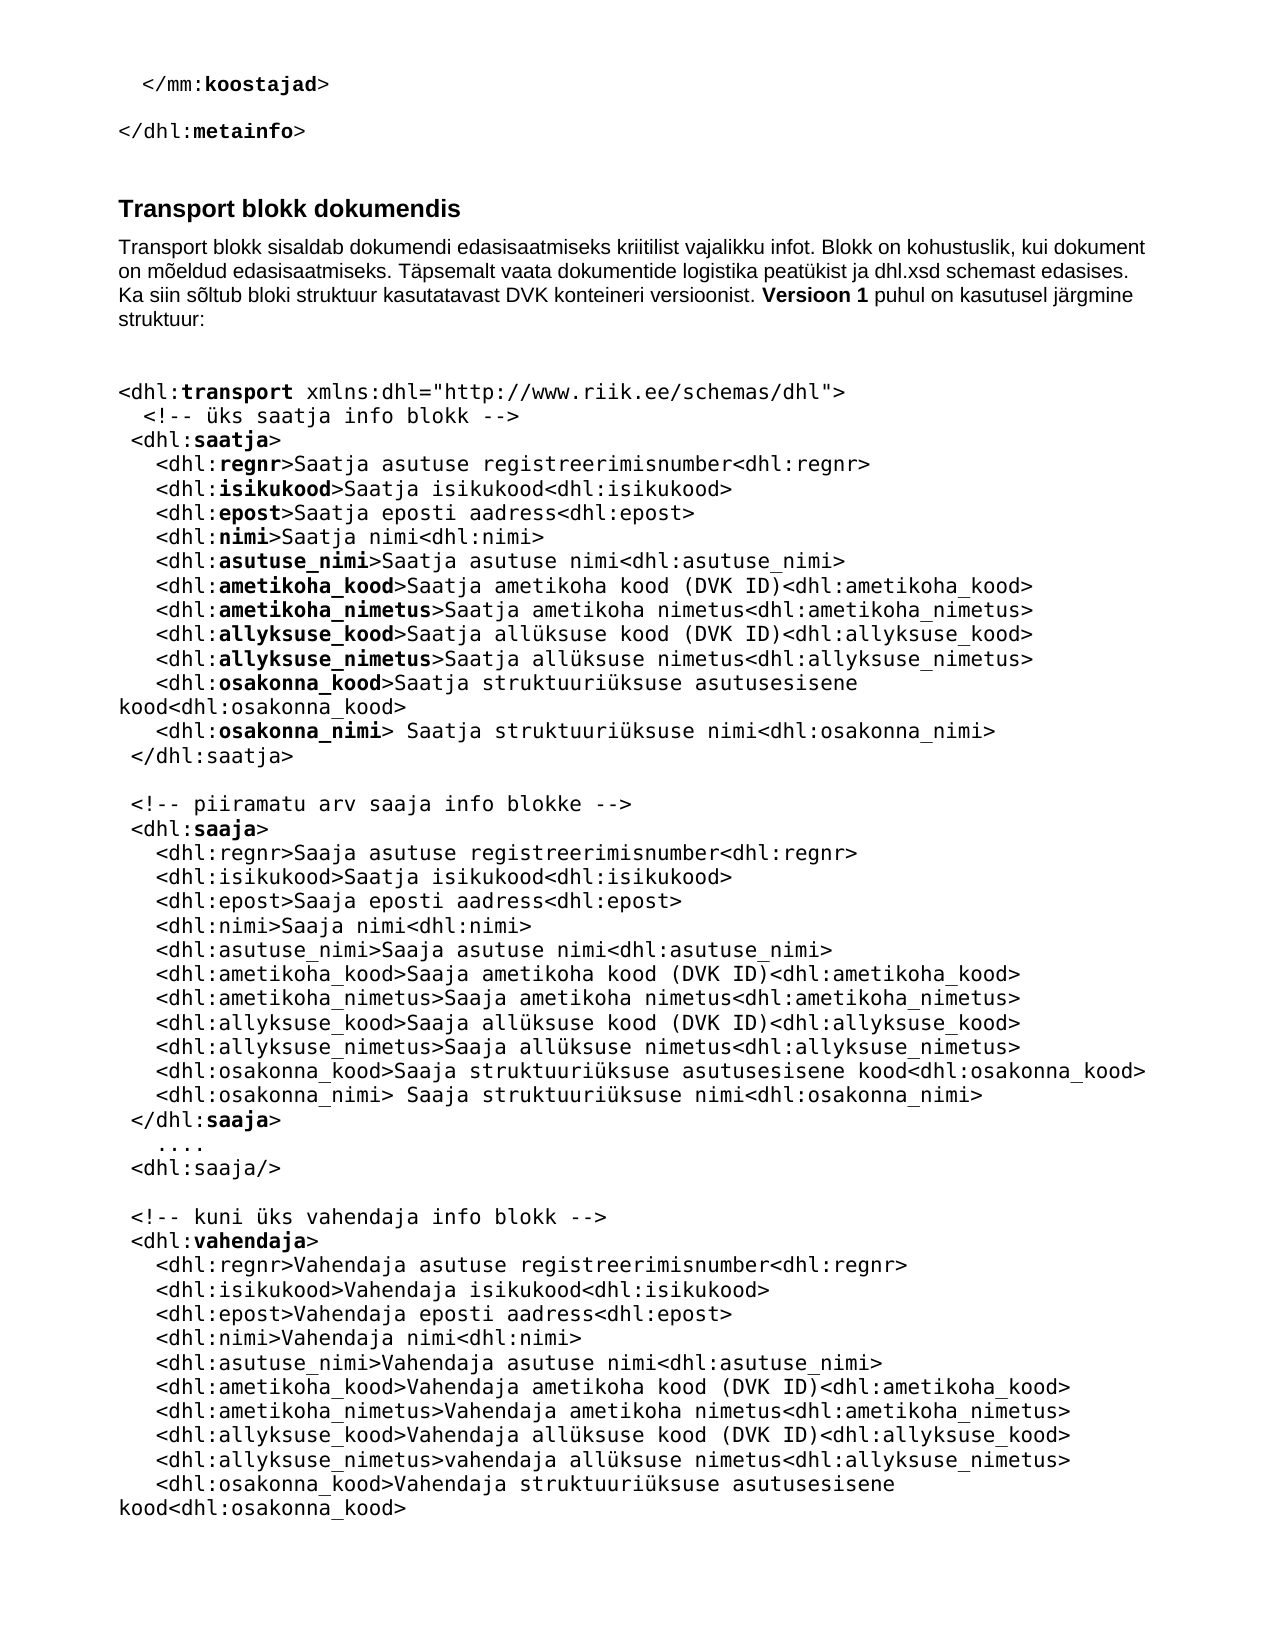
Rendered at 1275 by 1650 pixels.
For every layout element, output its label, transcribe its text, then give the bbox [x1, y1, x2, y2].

text .... [118, 1132, 1157, 1156]
text <dhl:osakonna_nimi> Saatja struktuuriüksuse nimi<dhl:osakonna_nimi> [118, 719, 1157, 744]
text </mm:koostajad> [118, 74, 1157, 97]
text <!-- piiramatu arv saaja info blokke --> [118, 792, 1157, 817]
text <dhl:nimi>Saaja nimi<dhl:nimi> [118, 914, 1157, 938]
text <dhl:ametikoha_nimetus>Vahendaja ametikoha nimetus<dhl:ametikoha_nimetus> [118, 1399, 1157, 1423]
text <dhl:allyksuse_kood>Vahendaja allüksuse kood (DVK ID)<dhl:allyksuse_kood> [118, 1423, 1157, 1448]
text <dhl:saaja/> [118, 1156, 1157, 1181]
text <dhl:ametikoha_nimetus>Saatja ametikoha nimetus<dhl:ametikoha_nimetus> [118, 598, 1157, 622]
text Transport blokk sisaldab dokumendi edasisaatmiseks kriitilist vajalikku infot. Blokk on kohustuslik, kui dokument on mõeldud edasisaatmiseks. Täpsemalt vaata dokumentide logistika peatükist ja dhl.xsd schemast edasises. Ka siin sõltub bloki struktuur kasutatavast DVK konteineri versioonist. Versioon 1 puhul on kasutusel järgmine struktuur: [118, 235, 1157, 331]
text <dhl:regnr>Saaja asutuse registreerimisnumber<dhl:regnr> [118, 841, 1157, 865]
text <dhl:isikukood>Saatja isikukood<dhl:isikukood> [118, 865, 1157, 889]
text <dhl:asutuse_nimi>Saatja asutuse nimi<dhl:asutuse_nimi> [118, 549, 1157, 574]
text <dhl:saatja> [118, 428, 1157, 452]
text <!-- üks saatja info blokk --> [118, 404, 1157, 428]
text <dhl:allyksuse_kood>Saatja allüksuse kood (DVK ID)<dhl:allyksuse_kood> [118, 622, 1157, 647]
text <dhl:nimi>Saatja nimi<dhl:nimi> [118, 525, 1157, 549]
text <dhl:isikukood>Vahendaja isikukood<dhl:isikukood> [118, 1278, 1157, 1302]
text <dhl:asutuse_nimi>Saaja asutuse nimi<dhl:asutuse_nimi> [118, 938, 1157, 962]
text <dhl:osakonna_kood>Saaja struktuuriüksuse asutusesisene kood<dhl:osakonna_kood> [118, 1059, 1157, 1083]
text <dhl:ametikoha_kood>Vahendaja ametikoha kood (DVK ID)<dhl:ametikoha_kood> [118, 1375, 1157, 1399]
text <dhl:epost>Saaja eposti aadress<dhl:epost> [118, 889, 1157, 914]
text <dhl:nimi>Vahendaja nimi<dhl:nimi> [118, 1326, 1157, 1351]
text <dhl:ametikoha_kood>Saatja ametikoha kood (DVK ID)<dhl:ametikoha_kood> [118, 574, 1157, 598]
text <dhl:regnr>Saatja asutuse registreerimisnumber<dhl:regnr> [118, 452, 1157, 477]
text <dhl:osakonna_kood>Saatja struktuuriüksuse asutusesisene kood<dhl:osakonna_kood> [118, 671, 1157, 719]
text <dhl:allyksuse_nimetus>vahendaja allüksuse nimetus<dhl:allyksuse_nimetus> [118, 1448, 1157, 1472]
subtitle Transport blokk dokumendis [118, 194, 1157, 222]
text <dhl:ametikoha_nimetus>Saaja ametikoha nimetus<dhl:ametikoha_nimetus> [118, 986, 1157, 1011]
text </dhl:saatja> [118, 744, 1157, 768]
text <dhl:allyksuse_nimetus>Saatja allüksuse nimetus<dhl:allyksuse_nimetus> [118, 647, 1157, 671]
text <dhl:isikukood>Saatja isikukood<dhl:isikukood> [118, 477, 1157, 501]
text <dhl:regnr>Vahendaja asutuse registreerimisnumber<dhl:regnr> [118, 1253, 1157, 1278]
text <dhl:epost>Vahendaja eposti aadress<dhl:epost> [118, 1302, 1157, 1326]
text <dhl:vahendaja> [118, 1229, 1157, 1253]
text <dhl:ametikoha_kood>Saaja ametikoha kood (DVK ID)<dhl:ametikoha_kood> [118, 962, 1157, 986]
text </dhl:metainfo> [118, 121, 1157, 145]
text <dhl:allyksuse_nimetus>Saaja allüksuse nimetus<dhl:allyksuse_nimetus> [118, 1035, 1157, 1059]
text <dhl:osakonna_nimi> Saaja struktuuriüksuse nimi<dhl:osakonna_nimi> [118, 1083, 1157, 1108]
text <dhl:saaja> [118, 817, 1157, 841]
text <dhl:allyksuse_kood>Saaja allüksuse kood (DVK ID)<dhl:allyksuse_kood> [118, 1011, 1157, 1035]
text <!-- kuni üks vahendaja info blokk --> [118, 1205, 1157, 1229]
text <dhl:asutuse_nimi>Vahendaja asutuse nimi<dhl:asutuse_nimi> [118, 1351, 1157, 1375]
text <dhl:osakonna_kood>Vahendaja struktuuriüksuse asutusesisene kood<dhl:osakonna_kood> [118, 1472, 1157, 1520]
text <dhl:transport xmlns:dhl="http://www.riik.ee/schemas/dhl"> [118, 380, 1157, 404]
text <dhl:epost>Saatja eposti aadress<dhl:epost> [118, 501, 1157, 525]
text </dhl:saaja> [118, 1108, 1157, 1132]
